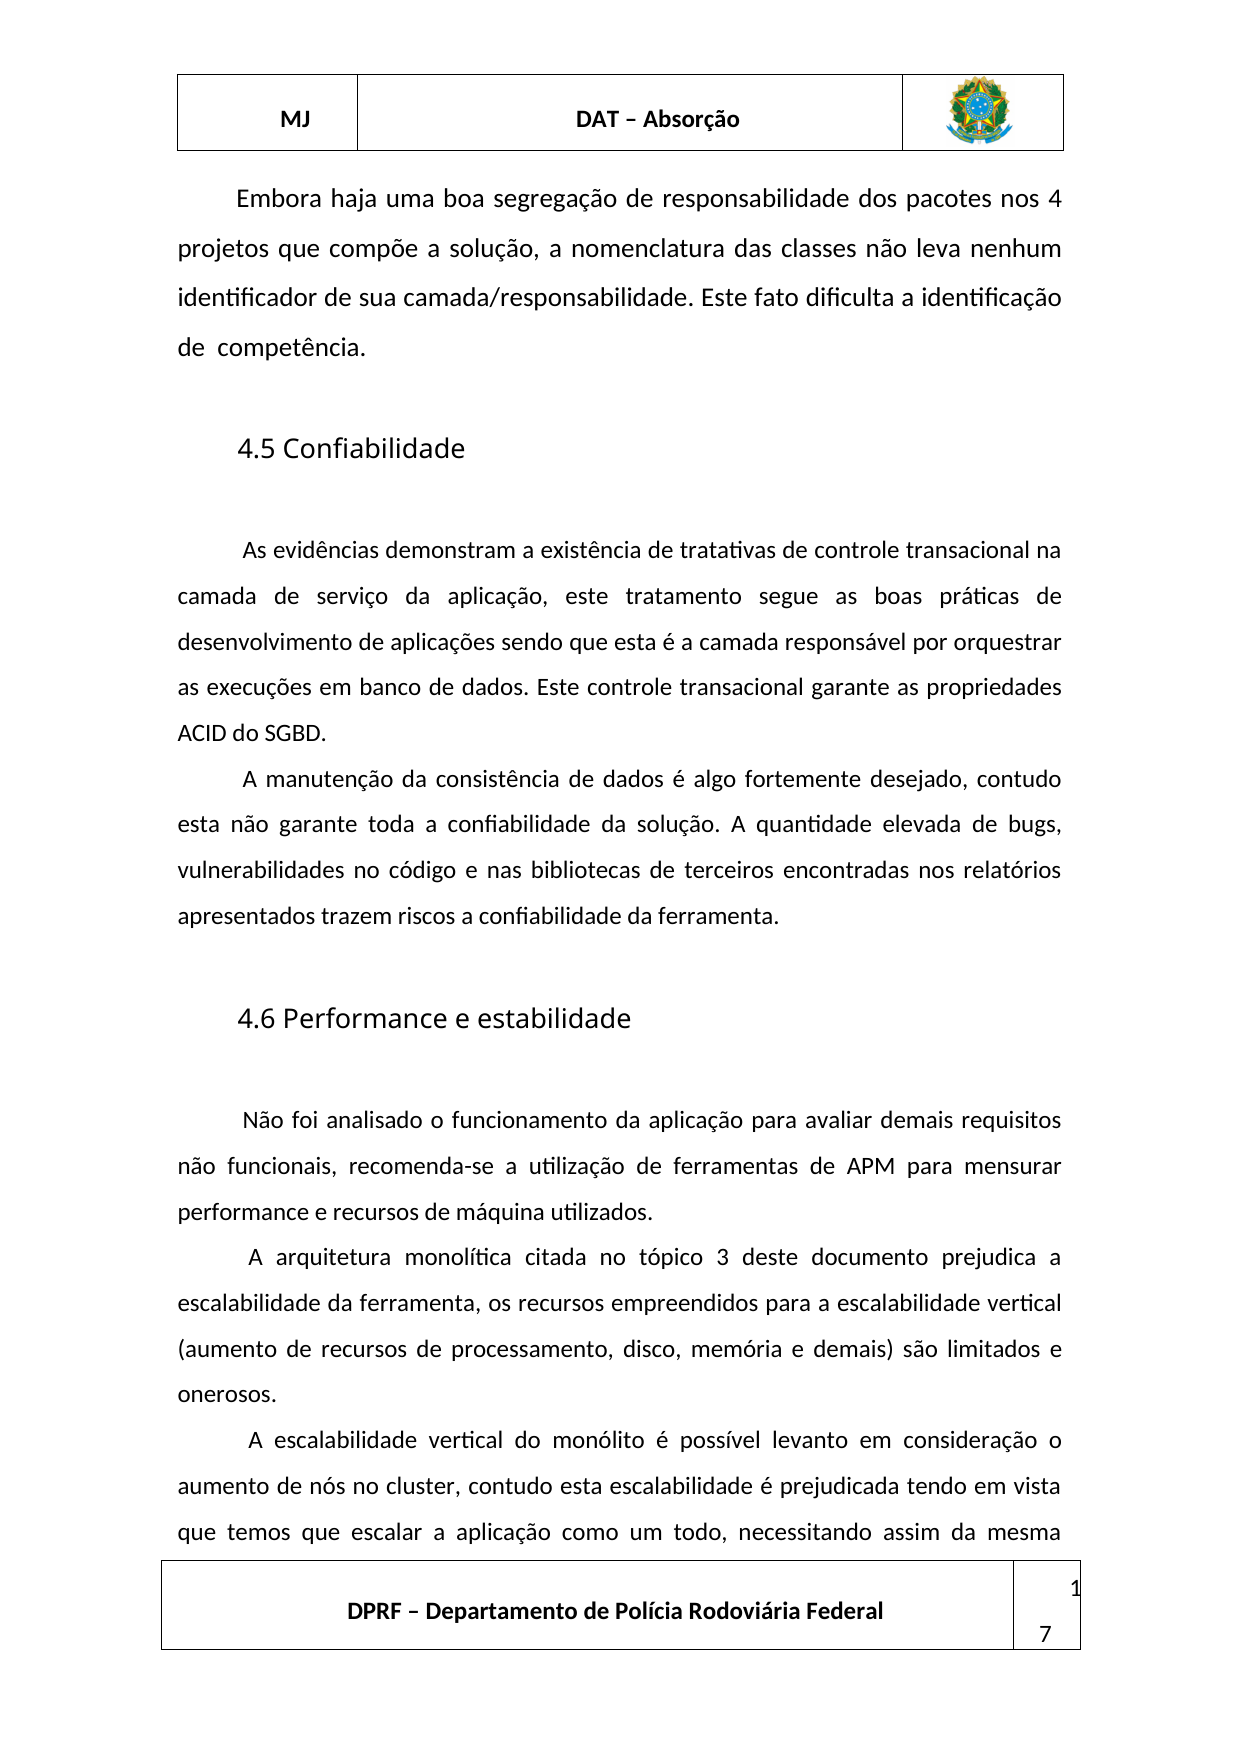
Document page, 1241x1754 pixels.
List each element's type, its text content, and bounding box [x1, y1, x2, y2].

picture [944, 75, 1020, 149]
text A arquitetura monolítica citada no tópico 3 deste documento prejudica a escalabilidade da ferramenta, os recursos empreendidos para a escalabilidade vertical (aumento de recursos de processamento, disco, memória e demais) são limitados e onerosos. [177, 1318, 1063, 1333]
text Não foi analisado o funcionamento da aplicação para avaliar demais requisitos não funcionais, recomenda-se a utilização de ferramentas de APM para mensurar performance e recursos de máquina utilizados. [177, 1181, 1063, 1226]
text A manutenção da consistência de dados é algo fortemente desejado, contudo esta não garante toda a confiabilidade da solução. A quantidade elevada de bugs, vulnerabilidades no código e nas bibliotecas de terceiros encontradas nos relatórios apresentados trazem riscos a confiabilidade da ferramenta. [177, 885, 1063, 931]
text Embora haja uma boa segregação de responsabilidade dos pacotes nos 4 projetos que compõe a solução, a nomenclatura das classes não leva nenhum identificador de sua camada/responsabilidade. Este fato dificulta a identificação de competência. [177, 314, 1063, 363]
text As evidências demonstram a existência de tratativas de controle transacional na camada de serviço da aplicação, este tratamento segue as boas práticas de desenvolvimento de aplicações sendo que esta é a camada responsável por orquestrar as execuções em banco de dados. Este controle transacional garante as propriedades ACID do SGBD. [177, 702, 1063, 748]
text A arquitetura monolítica citada no tópico 3 deste documento prejudica a escalabilidade da ferramenta, os recursos empreendidos para a escalabilidade vertical (aumento de recursos de processamento, disco, memória e demais) são limitados e onerosos. [177, 1363, 1063, 1409]
text Não foi analisado o funcionamento da aplicação para avaliar demais requisitos não funcionais, recomenda-se a utilização de ferramentas de APM para mensurar performance e recursos de máquina utilizados. [177, 1104, 1063, 1150]
text Embora haja uma boa segregação de responsabilidade dos pacotes nos 4 projetos que compõe a solução, a nomenclatura das classes não leva nenhum identificador de sua camada/responsabilidade. Este fato dificulta a identificação de competência. [177, 264, 1063, 281]
text A escalabilidade vertical do monólito é possível levanto em consideração o aumento de nós no cluster, contudo esta escalabilidade é prejudicada tendo em vista que temos que escalar a aplicação como um todo, necessitando assim da mesma quantidade de recursos empreendidas nos demais nós existentes. Nesta arquitetura não há a possibilidade de escalar somente as funcionalidades/módulos que mais são demandados. [177, 1424, 1063, 1470]
subtitle 4.6 Performance e estabilidade [177, 999, 1063, 1036]
text Embora haja uma boa segregação de responsabilidade dos pacotes nos 4 projetos que compõe a solução, a nomenclatura das classes não leva nenhum identificador de sua camada/responsabilidade. Este fato dificulta a identificação de competência. [177, 182, 1063, 231]
text A arquitetura monolítica citada no tópico 3 deste documento prejudica a escalabilidade da ferramenta, os recursos empreendidos para a escalabilidade vertical (aumento de recursos de processamento, disco, memória e demais) são limitados e onerosos. [177, 1241, 1063, 1287]
text A manutenção da consistência de dados é algo fortemente desejado, contudo esta não garante toda a confiabilidade da solução. A quantidade elevada de bugs, vulnerabilidades no código e nas bibliotecas de terceiros encontradas nos relatórios apresentados trazem riscos a confiabilidade da ferramenta. [177, 763, 1063, 809]
text As evidências demonstram a existência de tratativas de controle transacional na camada de serviço da aplicação, este tratamento segue as boas práticas de desenvolvimento de aplicações sendo que esta é a camada responsável por orquestrar as execuções em banco de dados. Este controle transacional garante as propriedades ACID do SGBD. [177, 611, 1063, 626]
subtitle 4.5 Confiabilidade [177, 429, 1063, 466]
text A manutenção da consistência de dados é algo fortemente desejado, contudo esta não garante toda a confiabilidade da solução. A quantidade elevada de bugs, vulnerabilidades no código e nas bibliotecas de terceiros encontradas nos relatórios apresentados trazem riscos a confiabilidade da ferramenta. [177, 839, 1063, 854]
text As evidências demonstram a existência de tratativas de controle transacional na camada de serviço da aplicação, este tratamento segue as boas práticas de desenvolvimento de aplicações sendo que esta é a camada responsável por orquestrar as execuções em banco de dados. Este controle transacional garante as propriedades ACID do SGBD. [177, 656, 1063, 671]
text As evidências demonstram a existência de tratativas de controle transacional na camada de serviço da aplicação, este tratamento segue as boas práticas de desenvolvimento de aplicações sendo que esta é a camada responsável por orquestrar as execuções em banco de dados. Este controle transacional garante as propriedades ACID do SGBD. [177, 534, 1063, 580]
text A escalabilidade vertical do monólito é possível levanto em consideração o aumento de nós no cluster, contudo esta escalabilidade é prejudicada tendo em vista que temos que escalar a aplicação como um todo, necessitando assim da mesma quantidade de recursos empreendidas nos demais nós existentes. Nesta arquitetura não há a possibilidade de escalar somente as funcionalidades/módulos que mais são demandados. [177, 1501, 1063, 1516]
